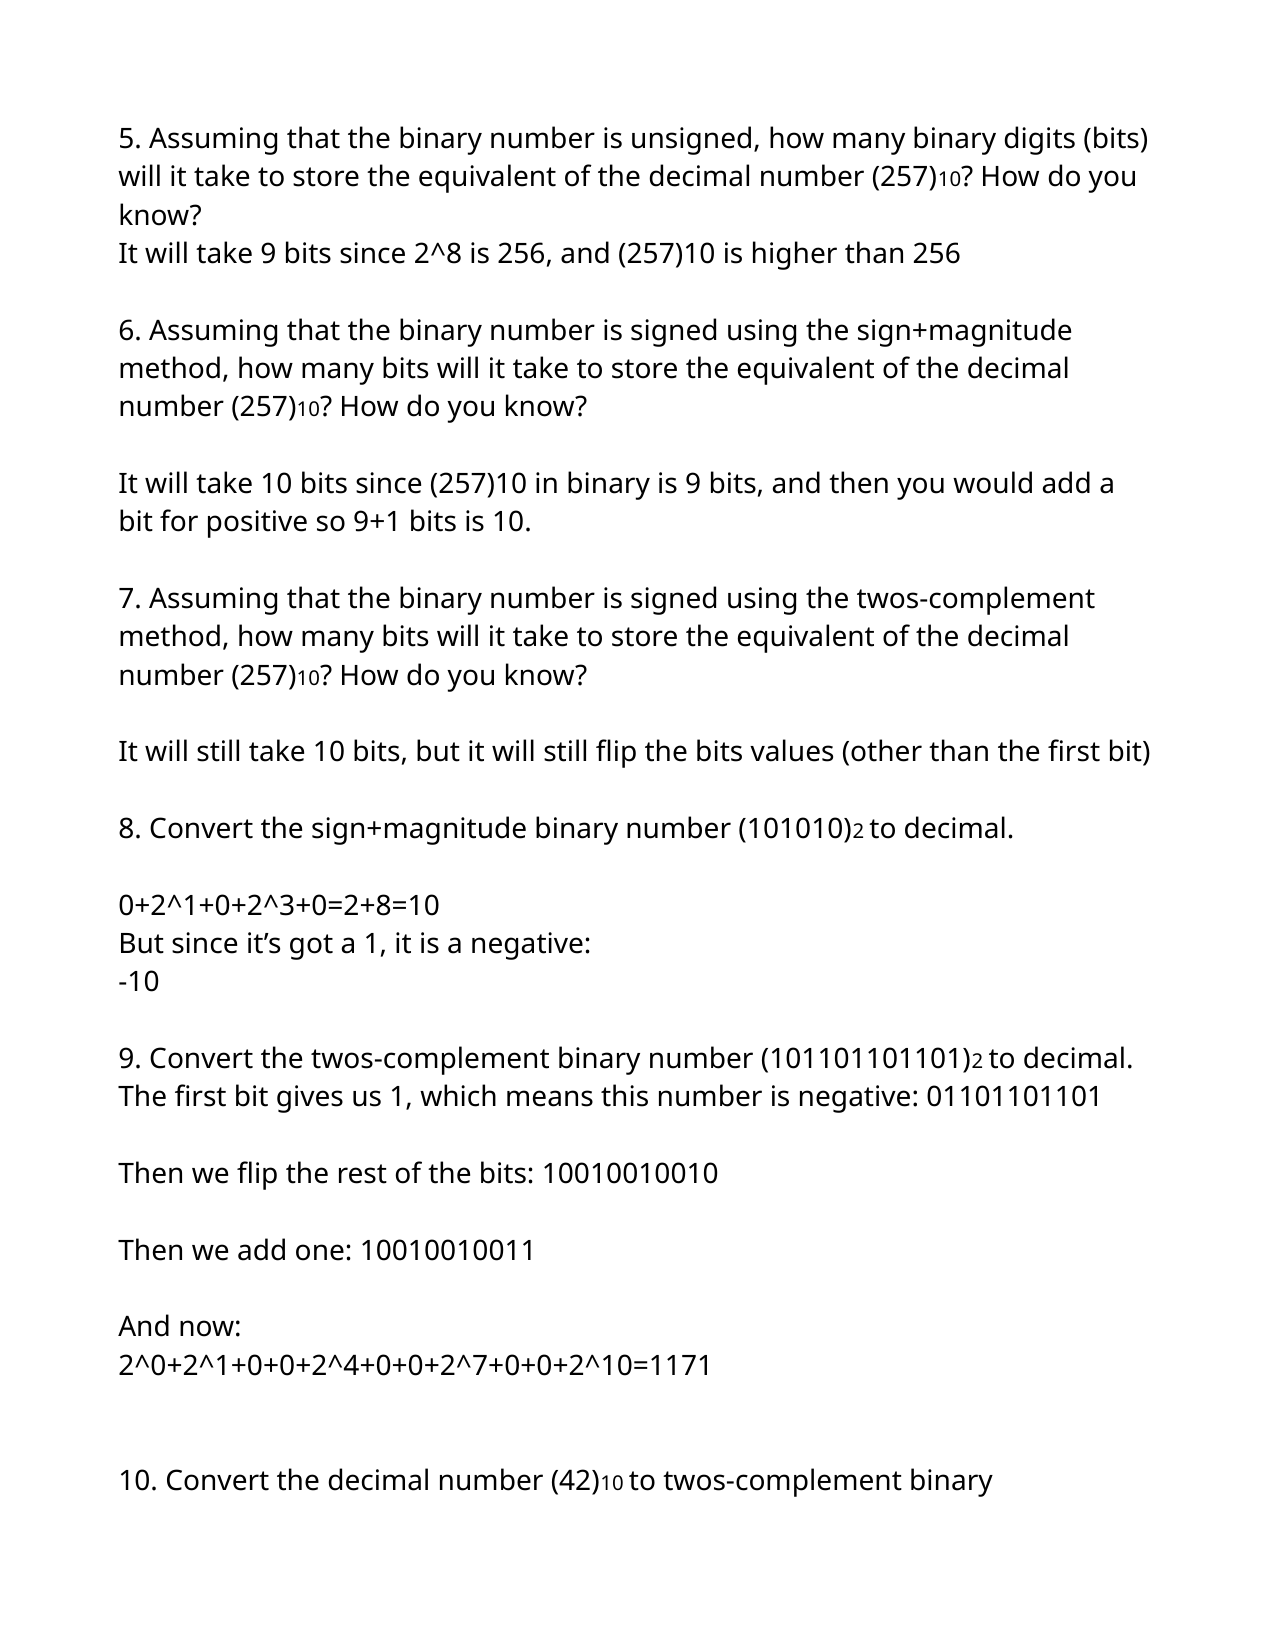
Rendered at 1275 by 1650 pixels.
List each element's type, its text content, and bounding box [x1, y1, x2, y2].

text 8. Convert the sign+magnitude binary number (101010)2 to decimal. [118, 808, 1157, 846]
text 9. Convert the twos-complement binary number (101101101101)2 to decimal. [118, 1038, 1157, 1076]
text 2^0+2^1+0+0+2^4+0+0+2^7+0+0+2^10=1171 [118, 1345, 1157, 1383]
text 6. Assuming that the binary number is signed using the sign+magnitude method, how many bits will it take to store the equivalent of the decimal number (257)10? How do you know? [118, 310, 1157, 425]
text And now: [118, 1306, 1157, 1345]
text 10. Convert the decimal number (42)10 to twos-complement binary [118, 1460, 1157, 1498]
text It will still take 10 bits, but it will still flip the bits values (other than the first bit) [118, 731, 1157, 770]
text The first bit gives us 1, which means this number is negative: 01101101101 [118, 1076, 1157, 1115]
text -10 [118, 961, 1157, 1000]
text 5. Assuming that the binary number is unsigned, how many binary digits (bits) will it take to store the equivalent of the decimal number (257)10? How do you know? [118, 118, 1157, 233]
text 0+2^1+0+2^3+0=2+8=10 [118, 885, 1157, 923]
text Then we add one: 10010010011 [118, 1230, 1157, 1268]
text But since it’s got a 1, it is a negative: [118, 923, 1157, 961]
text 7. Assuming that the binary number is signed using the twos-complement method, how many bits will it take to store the equivalent of the decimal number (257)10? How do you know? [118, 578, 1157, 693]
text It will take 10 bits since (257)10 in binary is 9 bits, and then you would add a bit for positive so 9+1 bits is 10. [118, 463, 1157, 540]
text It will take 9 bits since 2^8 is 256, and (257)10 is higher than 256 [118, 233, 1157, 271]
text Then we flip the rest of the bits: 10010010010 [118, 1153, 1157, 1191]
